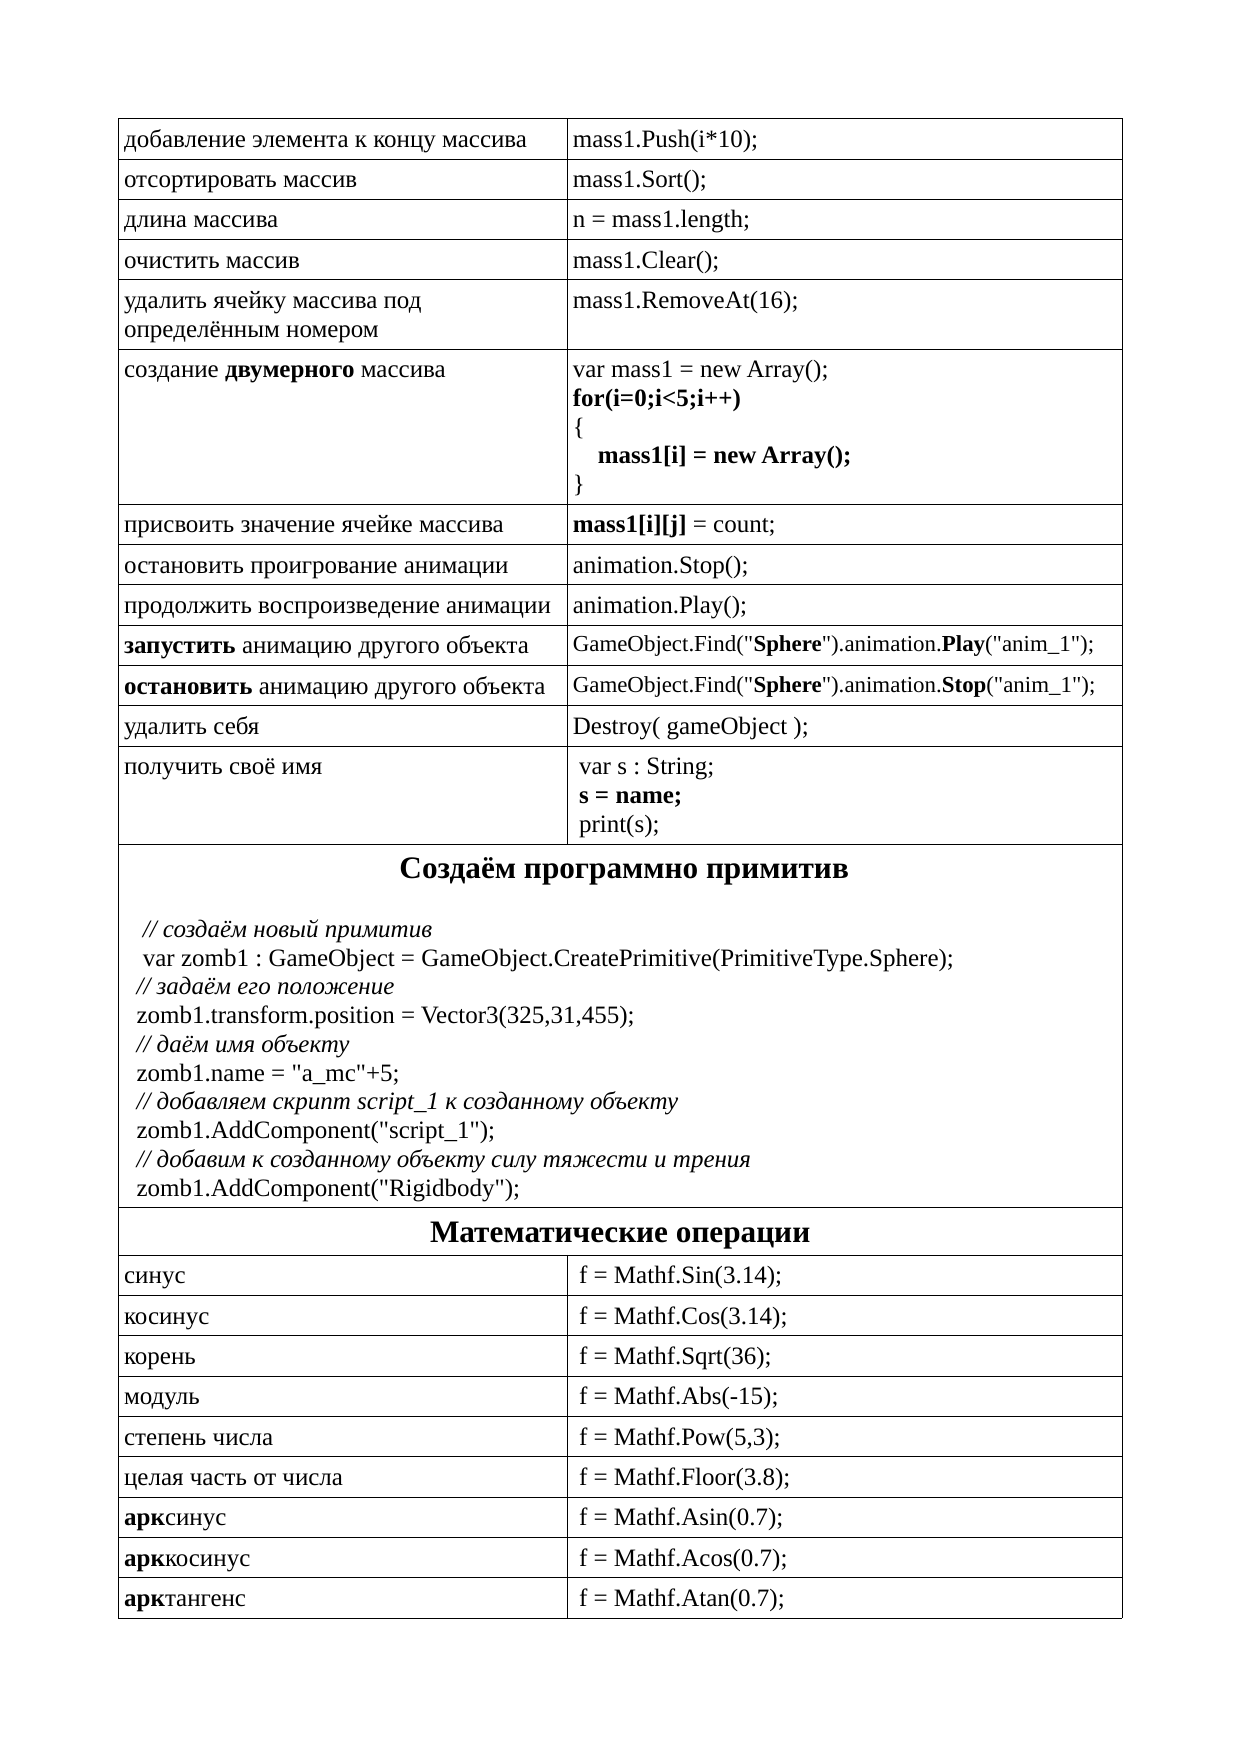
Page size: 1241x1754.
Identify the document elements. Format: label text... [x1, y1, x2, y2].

table_cell синус [119, 1256, 567, 1295]
table_cell целая часть от числа [119, 1457, 567, 1497]
table_cell var mass1 = new Array(); for(i=0;i<5;i++) { mass1[i] = new Array(); } [568, 350, 1122, 504]
table_cell f = Mathf.Acos(0.7); [568, 1538, 1122, 1577]
table_cell f = Mathf.Abs(-15); [568, 1377, 1122, 1416]
table_cell Destroy( gameObject ); [568, 706, 1122, 746]
table_cell продолжить воспроизведение анимации [119, 585, 567, 625]
table_cell f = Mathf.Sin(3.14); [568, 1256, 1122, 1295]
table_cell mass1.RemoveAt(16); [568, 280, 1122, 348]
table_cell Создаём программно примитив // создаём новый примитив var zomb1 : GameObject = GameObject.CreatePrimitive(PrimitiveType.Sphere); // задаём его положение zomb1.transform.position = Vector3(325,31,455); // даём имя объекту zomb1.name = "a_mc"+5; // добавляем скрипт script_1 к созданному объекту zomb1.AddComponent("script_1"); // добавим к созданному объекту силу тяжести и трения zomb1.AddComponent("Rigidbody"); [119, 845, 1122, 1207]
table_cell f = Mathf.Asin(0.7); [568, 1498, 1122, 1537]
table_cell создание двумерного массива [119, 350, 567, 504]
table_cell арктангенс [119, 1578, 567, 1617]
table_cell f = Mathf.Sqrt(36); [568, 1336, 1122, 1376]
table_cell mass1.Clear(); [568, 240, 1122, 279]
table_cell косинус [119, 1296, 567, 1335]
table_cell остановить проигрование анимации [119, 545, 567, 584]
table_cell присвоить значение ячейке массива [119, 505, 567, 544]
table_cell удалить ячейку массива под определённым номером [119, 280, 567, 348]
table_cell запустить анимацию другого объекта [119, 626, 567, 665]
table_cell mass1.Sort(); [568, 160, 1122, 199]
table_cell GameObject.Find("Sphere").animation.Stop("anim_1"); [568, 666, 1122, 705]
table_cell степень числа [119, 1417, 567, 1456]
table_cell удалить себя [119, 706, 567, 746]
table_cell Математические операции [119, 1208, 1122, 1255]
table_cell var s : String; s = name; print(s); [568, 747, 1122, 843]
table_cell mass1[i][j] = count; [568, 505, 1122, 544]
table_cell корень [119, 1336, 567, 1376]
table_cell арккосинус [119, 1538, 567, 1577]
table_cell длина массива [119, 200, 567, 239]
table_cell модуль [119, 1377, 567, 1416]
table_cell GameObject.Find("Sphere").animation.Play("anim_1"); [568, 626, 1122, 665]
table_cell n = mass1.length; [568, 200, 1122, 239]
table_cell f = Mathf.Floor(3.8); [568, 1457, 1122, 1497]
table_cell animation.Stop(); [568, 545, 1122, 584]
table_cell арксинус [119, 1498, 567, 1537]
table_cell остановить анимацию другого объекта [119, 666, 567, 705]
table_cell f = Mathf.Pow(5,3); [568, 1417, 1122, 1456]
table_cell mass1.Push(i*10); [568, 119, 1122, 158]
table_cell f = Mathf.Atan(0.7); [568, 1578, 1122, 1617]
table_cell отсортировать массив [119, 160, 567, 199]
table_cell f = Mathf.Cos(3.14); [568, 1296, 1122, 1335]
table_cell добавление элемента к концу массива [119, 119, 567, 158]
table_cell получить своё имя [119, 747, 567, 843]
table_cell очистить массив [119, 240, 567, 279]
table_cell animation.Play(); [568, 585, 1122, 625]
